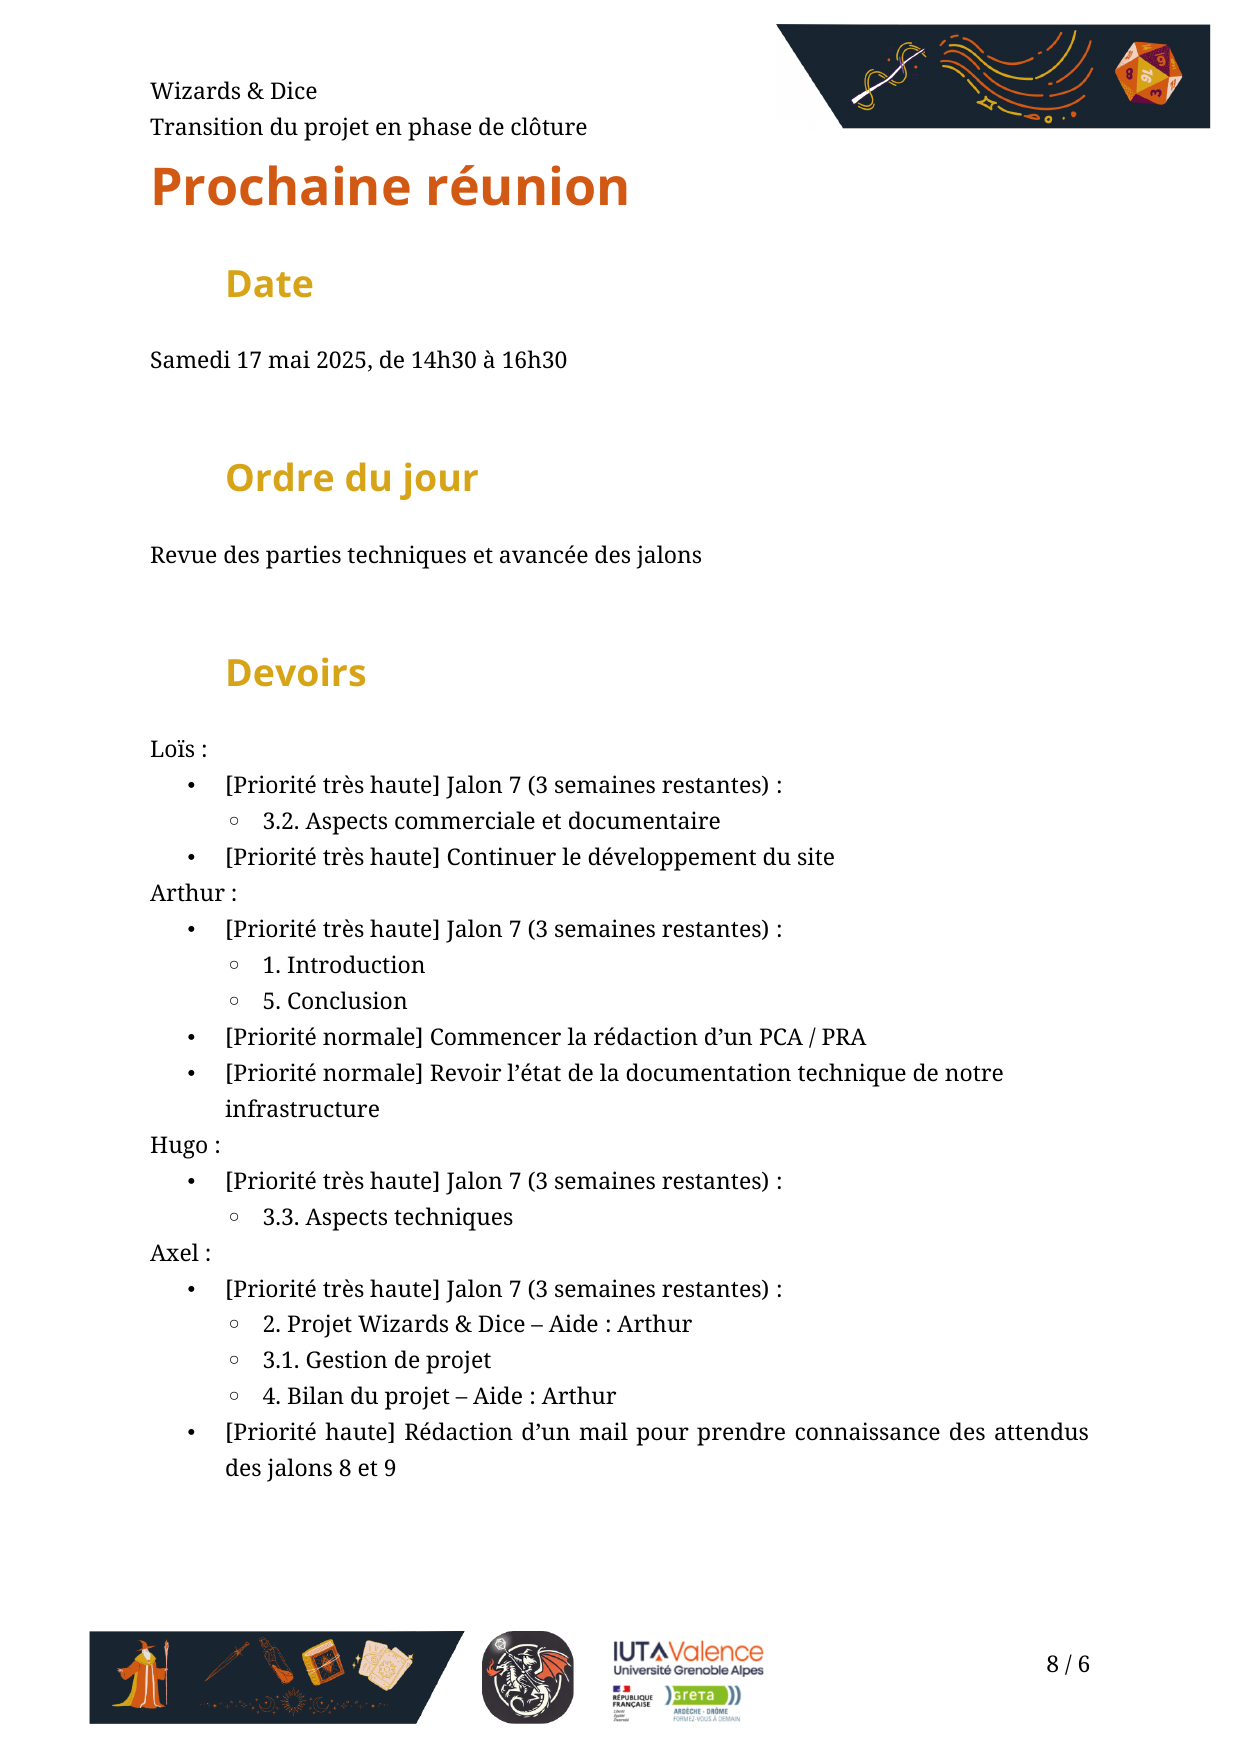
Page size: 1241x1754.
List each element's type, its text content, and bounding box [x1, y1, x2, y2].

list 3.2. Aspects commerciale et documentaire [225, 805, 1090, 837]
list [Priorité très haute] Jalon 7 (3 semaines restantes) : [187, 1272, 1090, 1304]
list [Priorité très haute] Continuer le développement du site [187, 841, 1090, 872]
text Loïs : [150, 733, 1090, 765]
list [Priorité très haute] Jalon 7 (3 semaines restantes) : [187, 913, 1090, 944]
subtitle Date [225, 257, 1090, 308]
list [Priorité très haute] Jalon 7 (3 semaines restantes) : [187, 1165, 1090, 1196]
list [Priorité normale] Revoir l’état de la documentation technique de notre infrastructure [187, 1057, 1090, 1124]
list [Priorité normale] Commencer la rédaction d’un PCA / PRA [187, 1021, 1090, 1052]
text Samedi 17 mai 2025, de 14h30 à 16h30 [150, 344, 1090, 375]
subtitle Devoirs [225, 646, 1090, 697]
list 3.3. Aspects techniques [225, 1201, 1090, 1232]
text Axel : [150, 1237, 1090, 1268]
list [Priorité haute] Rédaction d’un mail pour prendre connaissance des attendus des jalons 8 et 9 [187, 1416, 1090, 1483]
picture [771, 21, 1218, 131]
subtitle Prochaine réunion [150, 150, 1090, 221]
list 2. Projet Wizards & Dice – Aide : Arthur [225, 1308, 1090, 1340]
text Revue des parties techniques et avancée des jalons [150, 539, 1090, 570]
list [Priorité très haute] Jalon 7 (3 semaines restantes) : [187, 769, 1090, 801]
list 4. Bilan du projet – Aide : Arthur [225, 1380, 1090, 1412]
text Arthur : [150, 877, 1090, 908]
subtitle Ordre du jour [225, 452, 1090, 503]
list 1. Introduction [225, 949, 1090, 980]
list 5. Conclusion [225, 985, 1090, 1016]
picture [81, 1620, 788, 1733]
text Hugo : [150, 1129, 1090, 1160]
list 3.1. Gestion de projet [225, 1344, 1090, 1376]
